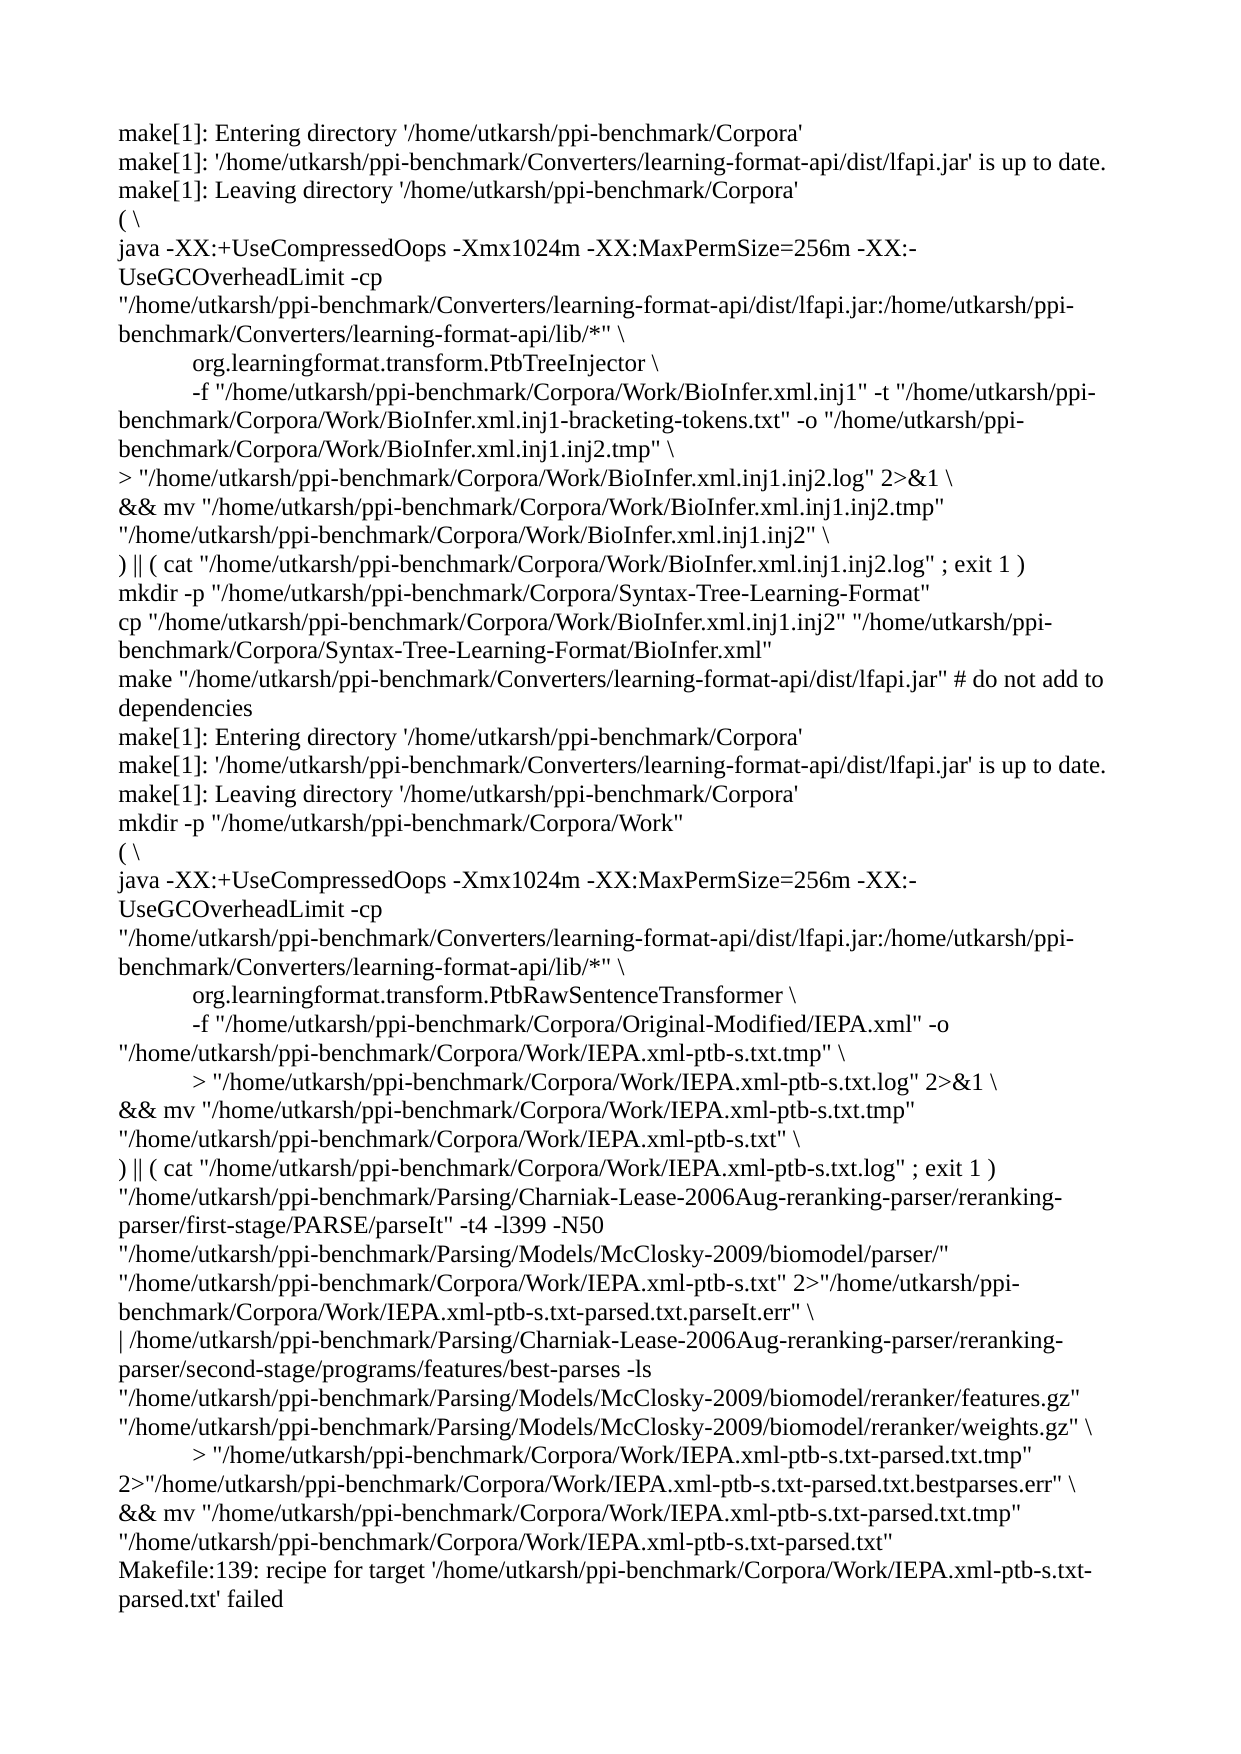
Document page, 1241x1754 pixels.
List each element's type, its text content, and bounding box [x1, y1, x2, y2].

text make[1]: Leaving directory '/home/utkarsh/ppi-benchmark/Corpora' [118, 176, 1122, 204]
text ) || ( cat "/home/utkarsh/ppi-benchmark/Corpora/Work/BioInfer.xml.inj1.inj2.log" ; exit 1 ) [118, 549, 1122, 578]
text > "/home/utkarsh/ppi-benchmark/Corpora/Work/IEPA.xml-ptb-s.txt.log" 2>&1 \ [118, 1067, 1122, 1096]
text java -XX:+UseCompressedOops -Xmx1024m -XX:MaxPermSize=256m -XX:-UseGCOverheadLimit -cp "/home/utkarsh/ppi-benchmark/Converters/learning-format-api/dist/lfapi.jar:/home/utkarsh/ppi-benchmark/Converters/learning-format-api/lib/*" \ [118, 233, 1122, 348]
text make[1]: '/home/utkarsh/ppi-benchmark/Converters/learning-format-api/dist/lfapi.jar' is up to date. [118, 147, 1122, 176]
text > "/home/utkarsh/ppi-benchmark/Corpora/Work/BioInfer.xml.inj1.inj2.log" 2>&1 \ [118, 463, 1122, 492]
text make[1]: '/home/utkarsh/ppi-benchmark/Converters/learning-format-api/dist/lfapi.jar' is up to date. [118, 751, 1122, 779]
text | /home/utkarsh/ppi-benchmark/Parsing/Charniak-Lease-2006Aug-reranking-parser/reranking-parser/second-stage/programs/features/best-parses -ls "/home/utkarsh/ppi-benchmark/Parsing/Models/McClosky-2009/biomodel/reranker/features.gz" "/home/utkarsh/ppi-benchmark/Parsing/Models/McClosky-2009/biomodel/reranker/weights.gz" \ [118, 1326, 1122, 1441]
text java -XX:+UseCompressedOops -Xmx1024m -XX:MaxPermSize=256m -XX:-UseGCOverheadLimit -cp "/home/utkarsh/ppi-benchmark/Converters/learning-format-api/dist/lfapi.jar:/home/utkarsh/ppi-benchmark/Converters/learning-format-api/lib/*" \ [118, 866, 1122, 981]
text mkdir -p "/home/utkarsh/ppi-benchmark/Corpora/Syntax-Tree-Learning-Format" [118, 578, 1122, 607]
text && mv "/home/utkarsh/ppi-benchmark/Corpora/Work/BioInfer.xml.inj1.inj2.tmp" "/home/utkarsh/ppi-benchmark/Corpora/Work/BioInfer.xml.inj1.inj2" \ [118, 492, 1122, 549]
text make "/home/utkarsh/ppi-benchmark/Converters/learning-format-api/dist/lfapi.jar" # do not add to dependencies [118, 664, 1122, 722]
text "/home/utkarsh/ppi-benchmark/Parsing/Charniak-Lease-2006Aug-reranking-parser/reranking-parser/first-stage/PARSE/parseIt" -t4 -l399 -N50 "/home/utkarsh/ppi-benchmark/Parsing/Models/McClosky-2009/biomodel/parser/" "/home/utkarsh/ppi-benchmark/Corpora/Work/IEPA.xml-ptb-s.txt" 2>"/home/utkarsh/ppi-benchmark/Corpora/Work/IEPA.xml-ptb-s.txt-parsed.txt.parseIt.err" \ [118, 1182, 1122, 1326]
text -f "/home/utkarsh/ppi-benchmark/Corpora/Original-Modified/IEPA.xml" -o "/home/utkarsh/ppi-benchmark/Corpora/Work/IEPA.xml-ptb-s.txt.tmp" \ [118, 1009, 1122, 1067]
text mkdir -p "/home/utkarsh/ppi-benchmark/Corpora/Work" [118, 808, 1122, 837]
text Makefile:139: recipe for target '/home/utkarsh/ppi-benchmark/Corpora/Work/IEPA.xml-ptb-s.txt-parsed.txt' failed [118, 1556, 1122, 1613]
text org.learningformat.transform.PtbTreeInjector \ [118, 348, 1122, 377]
text org.learningformat.transform.PtbRawSentenceTransformer \ [118, 981, 1122, 1009]
text make[1]: Entering directory '/home/utkarsh/ppi-benchmark/Corpora' [118, 118, 1122, 147]
text -f "/home/utkarsh/ppi-benchmark/Corpora/Work/BioInfer.xml.inj1" -t "/home/utkarsh/ppi-benchmark/Corpora/Work/BioInfer.xml.inj1-bracketing-tokens.txt" -o "/home/utkarsh/ppi-benchmark/Corpora/Work/BioInfer.xml.inj1.inj2.tmp" \ [118, 377, 1122, 463]
text ( \ [118, 837, 1122, 866]
text ( \ [118, 204, 1122, 233]
text > "/home/utkarsh/ppi-benchmark/Corpora/Work/IEPA.xml-ptb-s.txt-parsed.txt.tmp" 2>"/home/utkarsh/ppi-benchmark/Corpora/Work/IEPA.xml-ptb-s.txt-parsed.txt.bestparses.err" \ [118, 1441, 1122, 1498]
text make[1]: Leaving directory '/home/utkarsh/ppi-benchmark/Corpora' [118, 779, 1122, 808]
text && mv "/home/utkarsh/ppi-benchmark/Corpora/Work/IEPA.xml-ptb-s.txt-parsed.txt.tmp" "/home/utkarsh/ppi-benchmark/Corpora/Work/IEPA.xml-ptb-s.txt-parsed.txt" [118, 1498, 1122, 1556]
text && mv "/home/utkarsh/ppi-benchmark/Corpora/Work/IEPA.xml-ptb-s.txt.tmp" "/home/utkarsh/ppi-benchmark/Corpora/Work/IEPA.xml-ptb-s.txt" \ [118, 1096, 1122, 1153]
text ) || ( cat "/home/utkarsh/ppi-benchmark/Corpora/Work/IEPA.xml-ptb-s.txt.log" ; exit 1 ) [118, 1153, 1122, 1182]
text cp "/home/utkarsh/ppi-benchmark/Corpora/Work/BioInfer.xml.inj1.inj2" "/home/utkarsh/ppi-benchmark/Corpora/Syntax-Tree-Learning-Format/BioInfer.xml" [118, 607, 1122, 664]
text make[1]: Entering directory '/home/utkarsh/ppi-benchmark/Corpora' [118, 722, 1122, 751]
